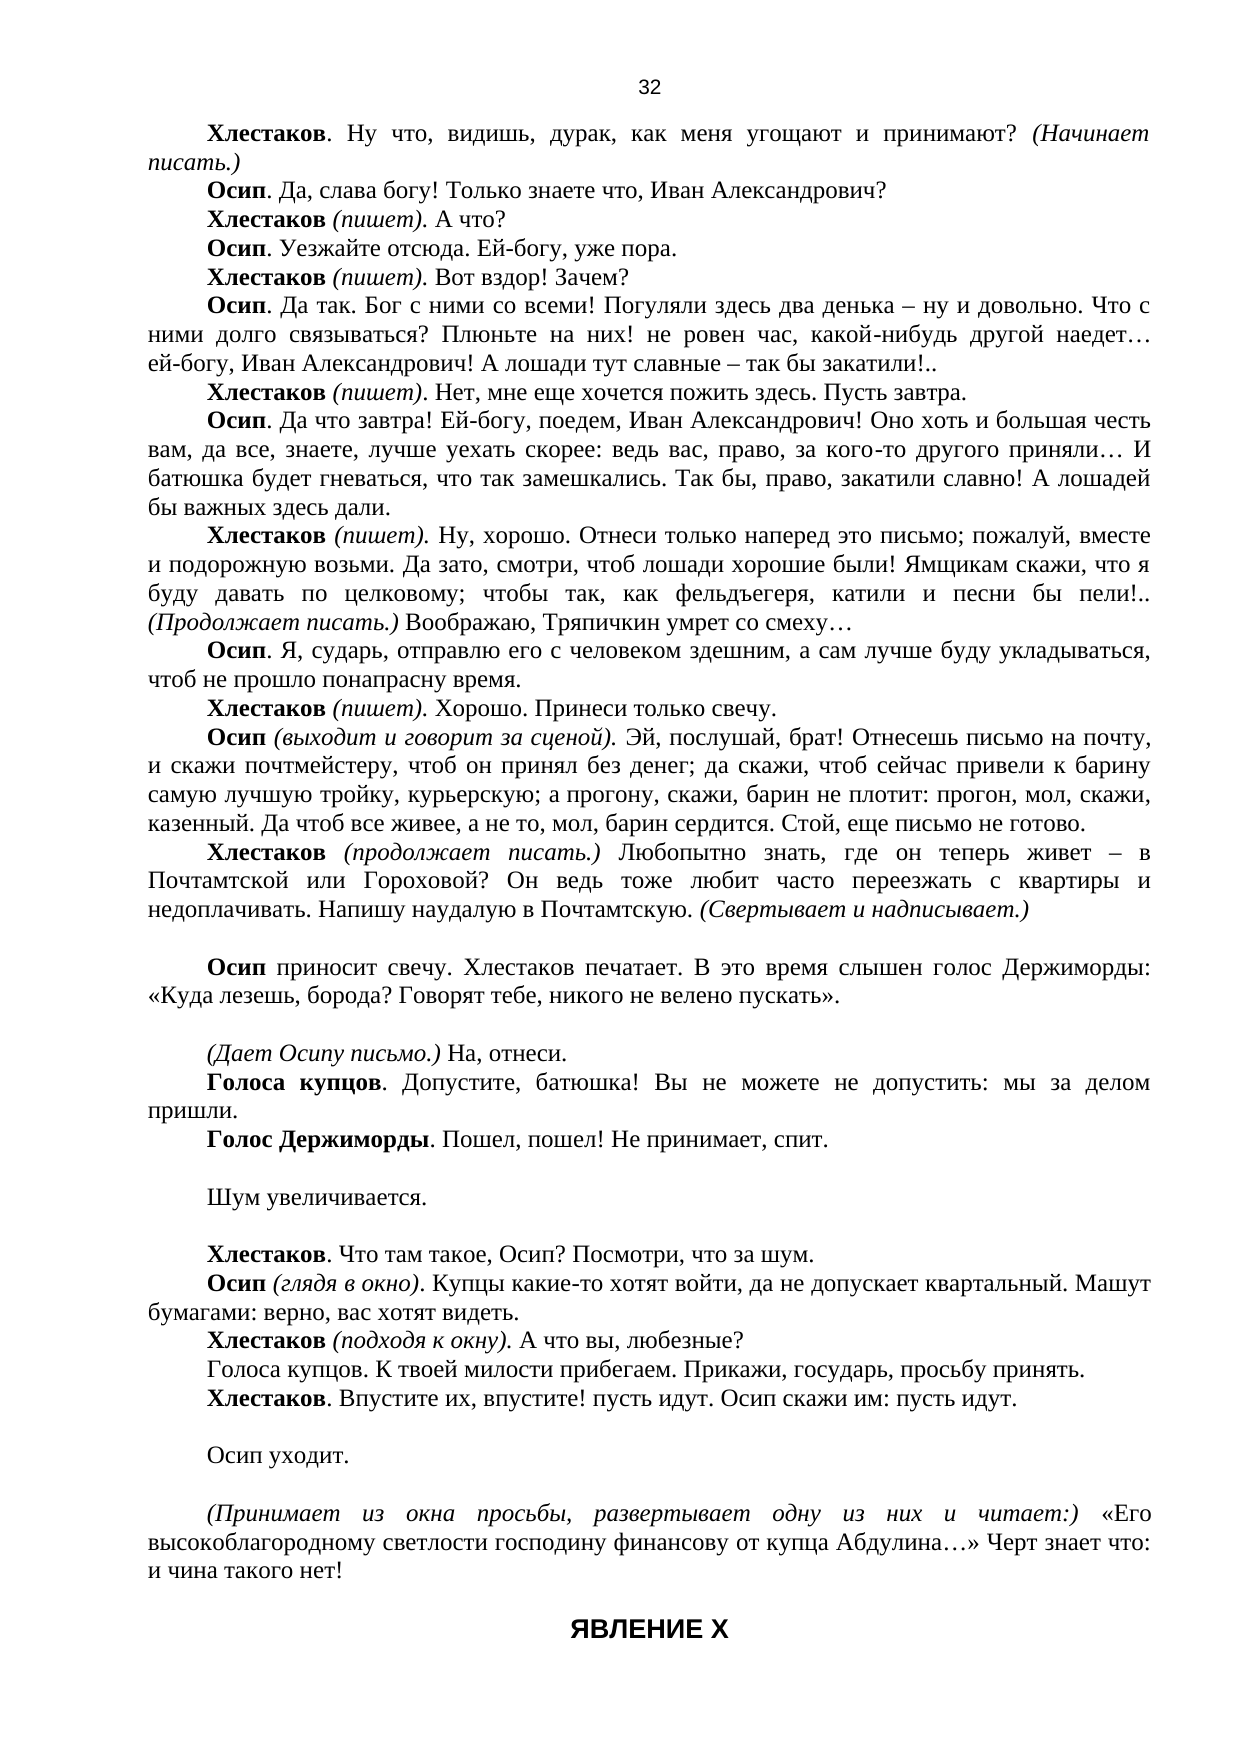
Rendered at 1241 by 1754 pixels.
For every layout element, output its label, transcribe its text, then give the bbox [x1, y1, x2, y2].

text Осип. Да так. Бог с ними со всеми! Погуляли здесь два денька – ну и довольно. Что с ними долго связываться? Плюньте на них! не ровен час, какой‑нибудь другой наедет… ей‑богу, Иван Александрович! А лошади тут славные – так бы закатили!.. [148, 291, 1152, 377]
text Осип. Я, сударь, отправлю его с человеком здешним, а сам лучше буду укладываться, чтоб не прошло понапрасну время. [148, 636, 1152, 693]
text Осип приносит свечу. Хлестаков печатает. В это время слышен голос Держиморды: «Куда лезешь, борода? Говорят тебе, никого не велено пускать». [148, 952, 1152, 1009]
text Хлестаков (пишет). Вот вздор! Зачем? [148, 262, 1152, 291]
text Хлестаков. Что там такое, Осип? Посмотри, что за шум. [148, 1239, 1152, 1268]
text Хлестаков (пишет). Нет, мне еще хочется пожить здесь. Пусть завтра. [148, 377, 1152, 406]
text Осип. Уезжайте отсюда. Ей‑богу, уже пора. [148, 233, 1152, 262]
text (Дает Осипу письмо.) На, отнеси. [148, 1038, 1152, 1067]
text Голоса купцов. Допустите, батюшка! Вы не можете не допустить: мы за делом пришли. [148, 1067, 1152, 1124]
text Хлестаков (пишет). Хорошо. Принеси только свечу. [148, 693, 1152, 722]
subtitle ЯВЛЕНИЕ X [148, 1613, 1152, 1644]
text Хлестаков (подходя к окну). А что вы, любезные? [148, 1326, 1152, 1354]
text Голос Держиморды. Пошел, пошел! Не принимает, спит. [148, 1124, 1152, 1153]
text Голоса купцов. К твоей милости прибегаем. Прикажи, государь, просьбу принять. [148, 1354, 1152, 1383]
text Хлестаков (продолжает писать.) Любопытно знать, где он теперь живет – в Почтамтской или Гороховой? Он ведь тоже любит часто переезжать с квартиры и недоплачивать. Напишу наудалую в Почтамтскую. (Свертывает и надписывает.) [148, 837, 1152, 923]
text Осип. Да, слава богу! Только знаете что, Иван Александрович? [148, 176, 1152, 204]
text Осип (глядя в окно). Купцы какие‑то хотят войти, да не допускает квартальный. Машут бумагами: верно, вас хотят видеть. [148, 1268, 1152, 1326]
text Шум увеличивается. [148, 1182, 1152, 1211]
text Хлестаков (пишет). Ну, хорошо. Отнеси только наперед это письмо; пожалуй, вместе и подорожную возьми. Да зато, смотри, чтоб лошади хорошие были! Ямщикам скажи, что я буду давать по целковому; чтобы так, как фельдъегеря, катили и песни бы пели!.. (Продолжает писать.) Воображаю, Тряпичкин умрет со смеху… [148, 521, 1152, 636]
text Хлестаков (пишет). А что? [148, 204, 1152, 233]
text Осип (выходит и говорит за сценой). Эй, послушай, брат! Отнесешь письмо на почту, и скажи почтмейстеру, чтоб он принял без денег; да скажи, чтоб сейчас привели к барину самую лучшую тройку, курьерскую; а прогону, скажи, барин не плотит: прогон, мол, скажи, казенный. Да чтоб все живее, а не то, мол, барин сердится. Стой, еще письмо не готово. [148, 722, 1152, 837]
text Хлестаков. Ну что, видишь, дурак, как меня угощают и принимают? (Начинает писать.) [148, 118, 1152, 176]
text Осип уходит. [148, 1441, 1152, 1469]
text (Принимает из окна просьбы, развертывает одну из них и читает:) «Его высокоблагородному светлости господину финансову от купца Абдулина…» Черт знает что: и чина такого нет! [148, 1498, 1152, 1584]
text Осип. Да что завтра! Ей‑богу, поедем, Иван Александрович! Оно хоть и большая честь вам, да все, знаете, лучше уехать скорее: ведь вас, право, за кого‑то другого приняли… И батюшка будет гневаться, что так замешкались. Так бы, право, закатили славно! А лошадей бы важных здесь дали. [148, 406, 1152, 521]
text Хлестаков. Впустите их, впустите! пусть идут. Осип скажи им: пусть идут. [148, 1383, 1152, 1412]
